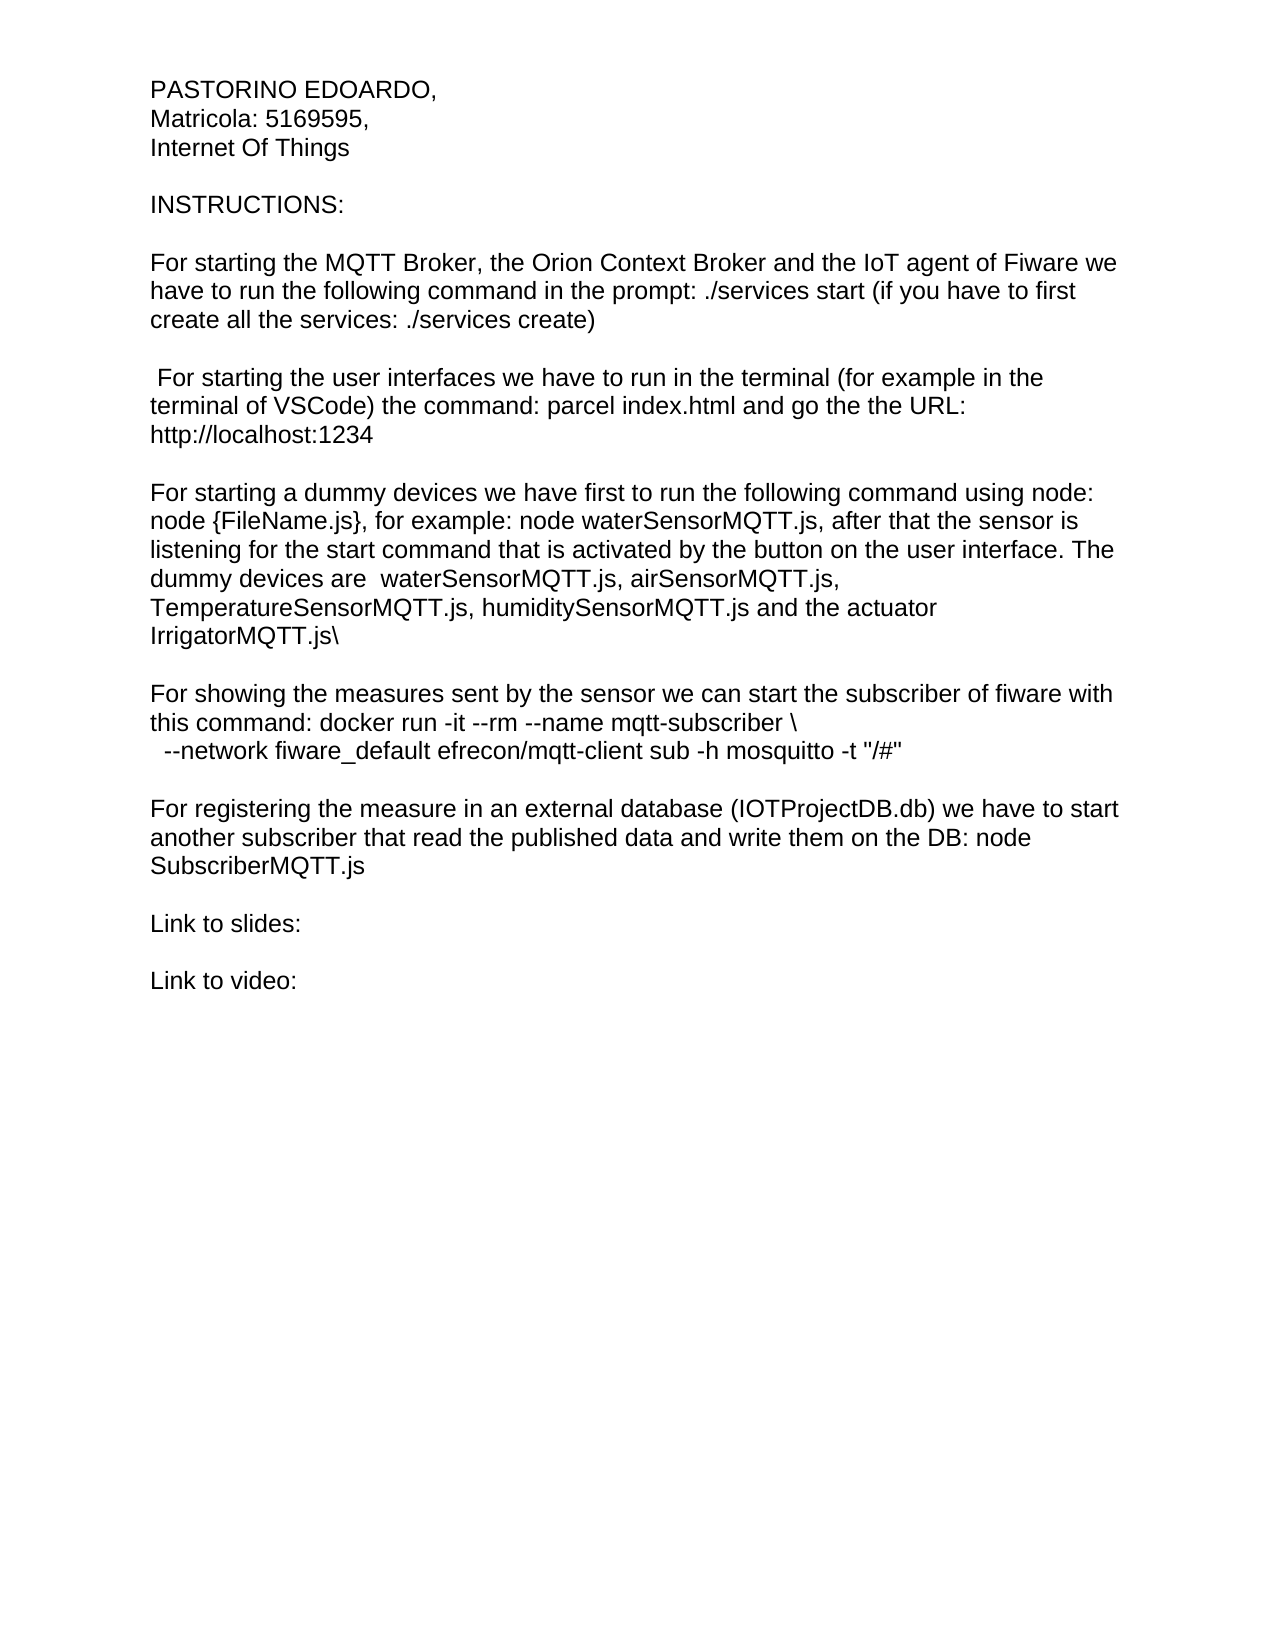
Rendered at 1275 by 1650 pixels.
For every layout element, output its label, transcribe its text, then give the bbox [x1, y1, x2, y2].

text Matricola: 5169595, [150, 104, 1125, 132]
text For starting the user interfaces we have to run in the terminal (for example in the terminal of VSCode) the command: parcel index.html and go the the URL: http://localhost:1234 [150, 362, 1125, 449]
text For starting the MQTT Broker, the Orion Context Broker and the IoT agent of Fiware we have to run the following command in the prompt: ./services start (if you have to first create all the services: ./services create) [150, 247, 1125, 334]
text For registering the measure in an external database (IOTProjectDB.db) we have to start another subscriber that read the published data and write them on the DB: node SubscriberMQTT.js [150, 794, 1125, 880]
text Link to video: [150, 966, 1125, 995]
text Link to slides: [150, 909, 1125, 937]
text PASTORINO EDOARDO, [150, 75, 1125, 104]
text --network fiware_default efrecon/mqtt-client sub -h mosquitto -t "/#" [150, 736, 1125, 765]
text INSTRUCTIONS: [150, 190, 1125, 219]
text For starting a dummy devices we have first to run the following command using node: node {FileName.js}, for example: node waterSensorMQTT.js, after that the sensor is listening for the start command that is activated by the button on the user interface. The dummy devices are waterSensorMQTT.js, airSensorMQTT.js, TemperatureSensorMQTT.js, humiditySensorMQTT.js and the actuator IrrigatorMQTT.js\ [150, 477, 1125, 650]
text Internet Of Things [150, 132, 1125, 161]
text For showing the measures sent by the sensor we can start the subscriber of fiware with this command: docker run -it --rm --name mqtt-subscriber \ [150, 679, 1125, 736]
